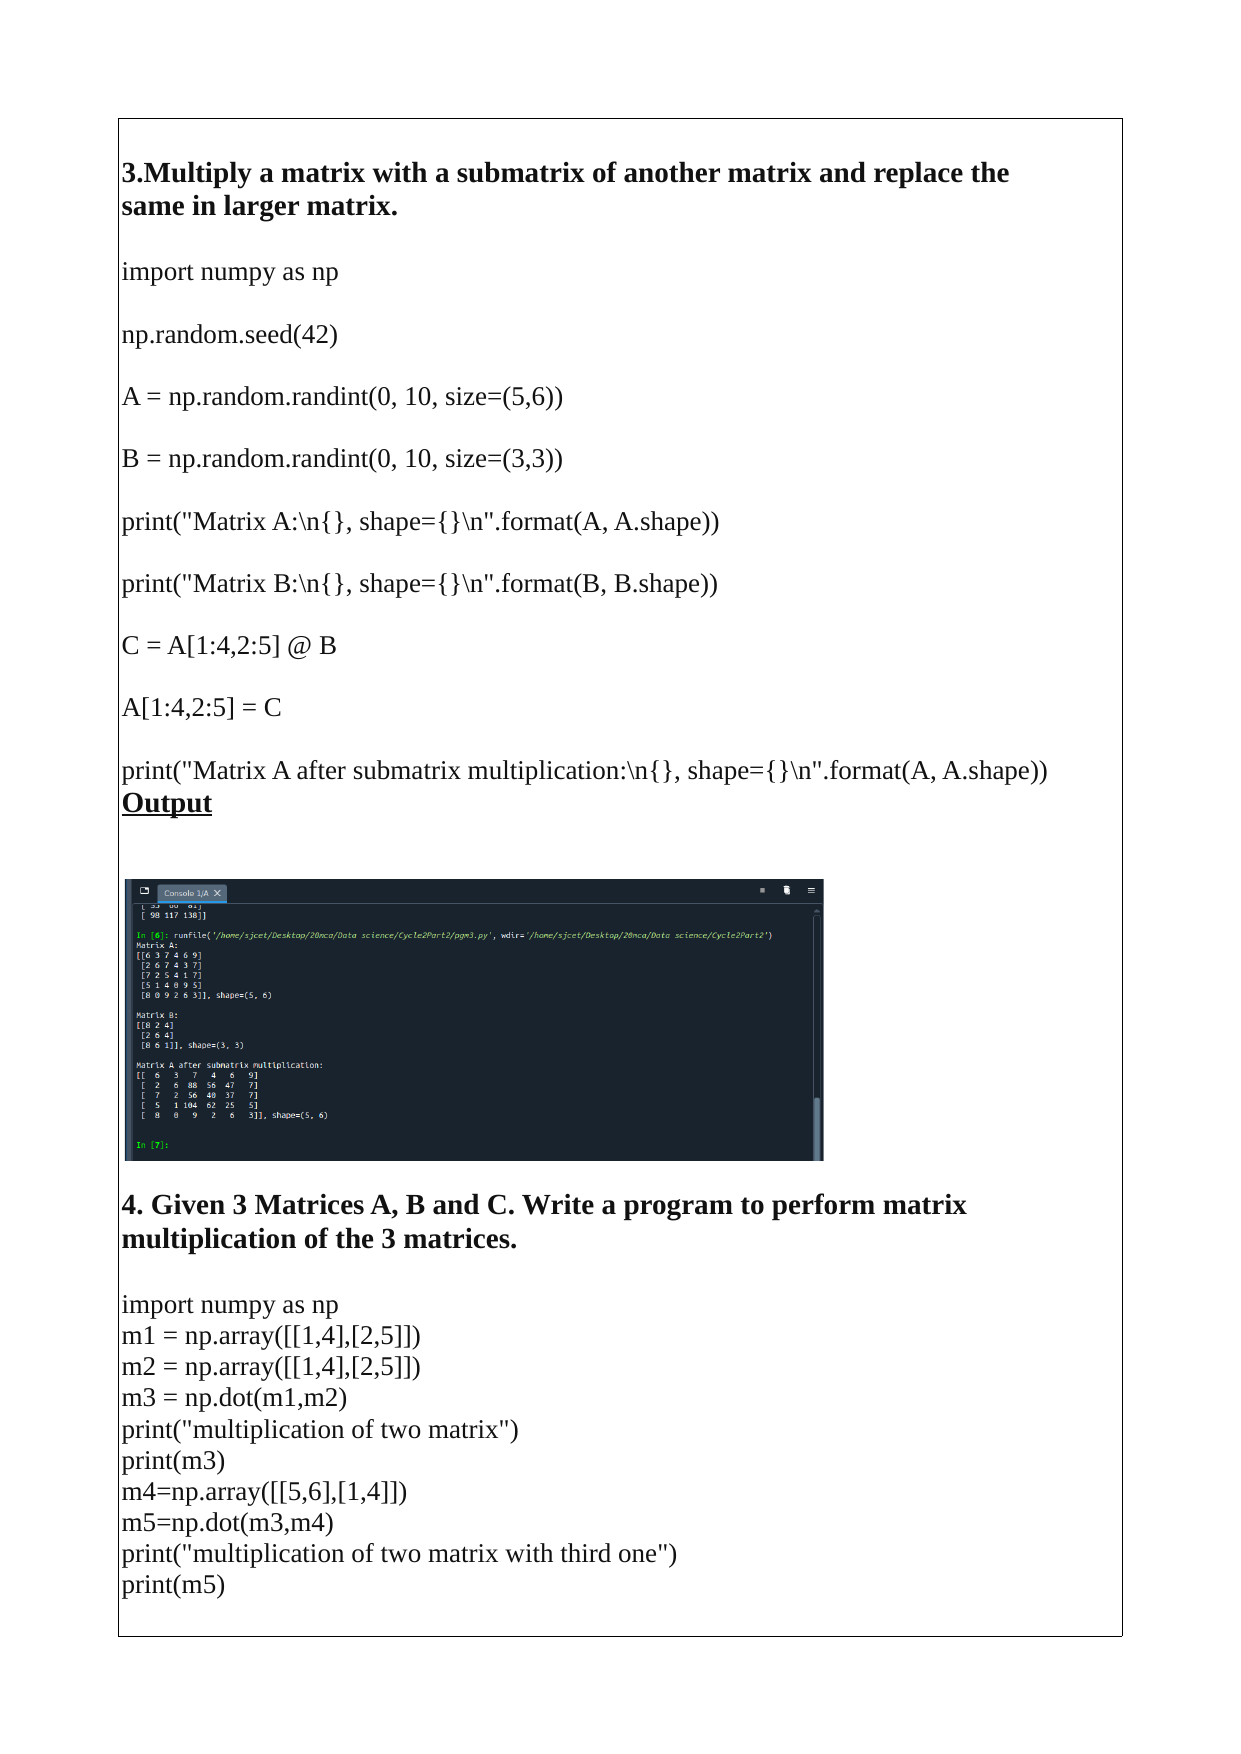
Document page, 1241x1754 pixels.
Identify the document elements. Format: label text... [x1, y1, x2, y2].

text m5=np.dot(m3,m4) [121, 1506, 1119, 1537]
text print("Matrix B:\n{}, shape={}\n".format(B, B.shape)) [121, 567, 1119, 598]
text C = A[1:4,2:5] @ B [121, 629, 1119, 660]
text import numpy as np [121, 1288, 1119, 1319]
text print("Matrix A:\n{}, shape={}\n".format(A, A.shape)) [121, 505, 1119, 536]
text m3 = np.dot(m1,m2) [121, 1382, 1119, 1413]
text m4=np.array([[5,6],[1,4]]) [121, 1475, 1119, 1506]
text print(m3) [121, 1444, 1119, 1475]
text Output [121, 785, 1119, 818]
text A = np.random.randint(0, 10, size=(5,6)) [121, 380, 1119, 411]
text B = np.random.randint(0, 10, size=(3,3)) [121, 442, 1119, 473]
text multiplication of the 3 matrices. [121, 1221, 1119, 1254]
text print("multiplication of two matrix") [121, 1413, 1119, 1444]
text print(m5) [121, 1568, 1119, 1599]
text print("multiplication of two matrix with third one") [121, 1537, 1119, 1568]
text print("Matrix A after submatrix multiplication:\n{}, shape={}\n".format(A, A.shape)) [121, 754, 1119, 785]
picture [124, 879, 824, 1161]
text 3.Multiply a matrix with a submatrix of another matrix and replace the [121, 155, 1119, 188]
text m2 = np.array([[1,4],[2,5]]) [121, 1350, 1119, 1382]
text A[1:4,2:5] = C [121, 692, 1119, 723]
text import numpy as np [121, 256, 1119, 287]
text m1 = np.array([[1,4],[2,5]]) [121, 1319, 1119, 1350]
text same in larger matrix. [121, 188, 1119, 222]
text 4. Given 3 Matrices A, B and C. Write a program to perform matrix [121, 1187, 1119, 1221]
text np.random.seed(42) [121, 318, 1119, 349]
